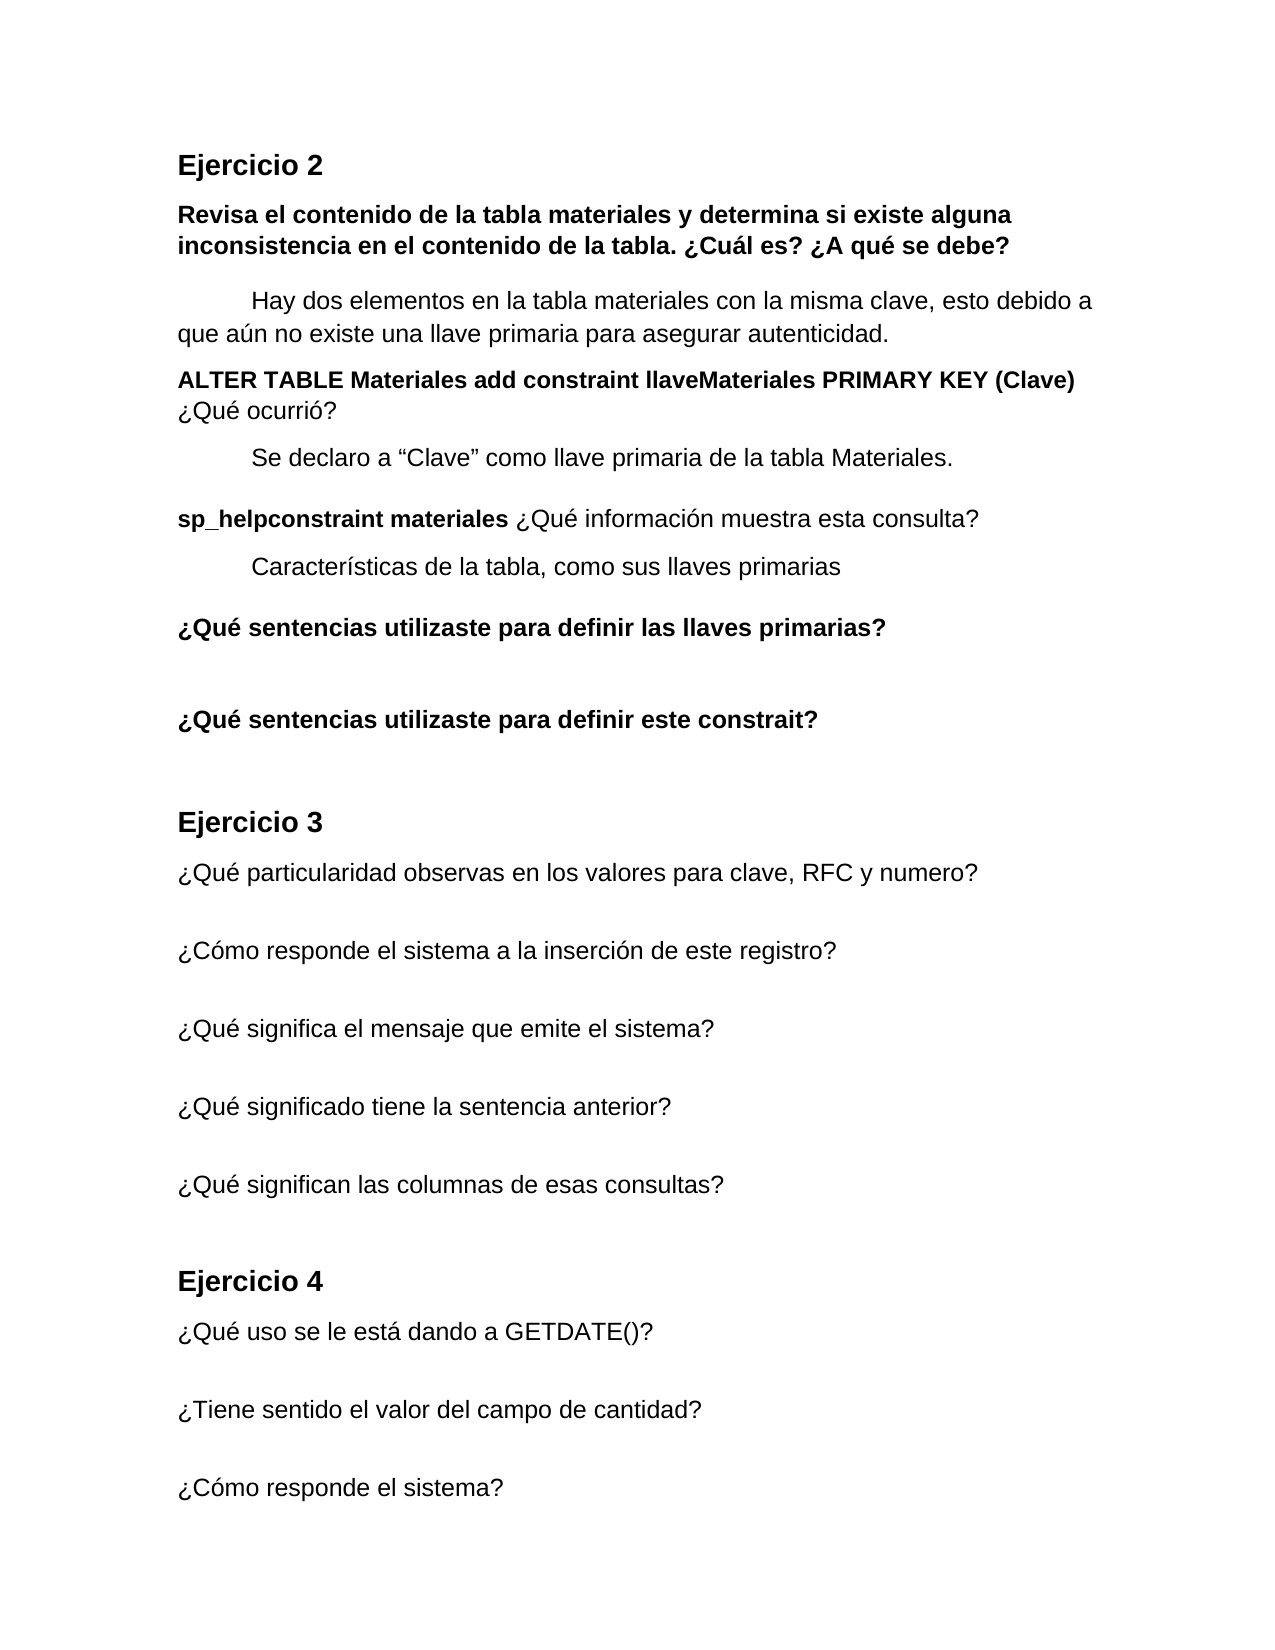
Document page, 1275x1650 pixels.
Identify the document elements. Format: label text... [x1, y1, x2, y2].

text ¿Tiene sentido el valor del campo de cantidad? [177, 1364, 1098, 1424]
text ¿Qué significado tiene la sentencia anterior? [177, 1062, 1098, 1121]
text Ejercicio 2 [177, 148, 1098, 181]
text Ejercicio 3 [177, 805, 1098, 839]
text Ejercicio 4 [177, 1264, 1098, 1298]
text ¿Qué particularidad observas en los valores para clave, RFC y numero? [177, 858, 1098, 887]
text ¿Qué uso se le está dando a GETDATE()? [177, 1317, 1098, 1346]
text ¿Cómo responde el sistema? [177, 1442, 1098, 1502]
text Hay dos elementos en la tabla materiales con la misma clave, esto debido a que aún no existe una llave primaria para asegurar autenticidad. [177, 278, 1098, 347]
text Se declaro a “Clave” como llave primaria de la tabla Materiales. sp_helpconstraint materiales ¿Qué información muestra esta consulta? [177, 443, 1098, 533]
text ¿Qué significan las columnas de esas consultas? [177, 1140, 1098, 1199]
text ¿Cómo responde el sistema a la inserción de este registro? [177, 905, 1098, 965]
text ALTER TABLE Materiales add constraint llaveMateriales PRIMARY KEY (Clave) ¿Qué ocurrió? [177, 366, 1098, 424]
text ¿Qué significa el mensaje que emite el sistema? [177, 983, 1098, 1043]
text Revisa el contenido de la tabla materiales y determina si existe alguna inconsistencia en el contenido de la tabla. ¿Cuál es? ¿A qué se debe? [177, 200, 1098, 259]
text Características de la tabla, como sus llaves primarias ¿Qué sentencias utilizaste para definir las llaves primarias? ¿Qué sentencias utilizaste para definir este constrait? [177, 552, 1098, 734]
